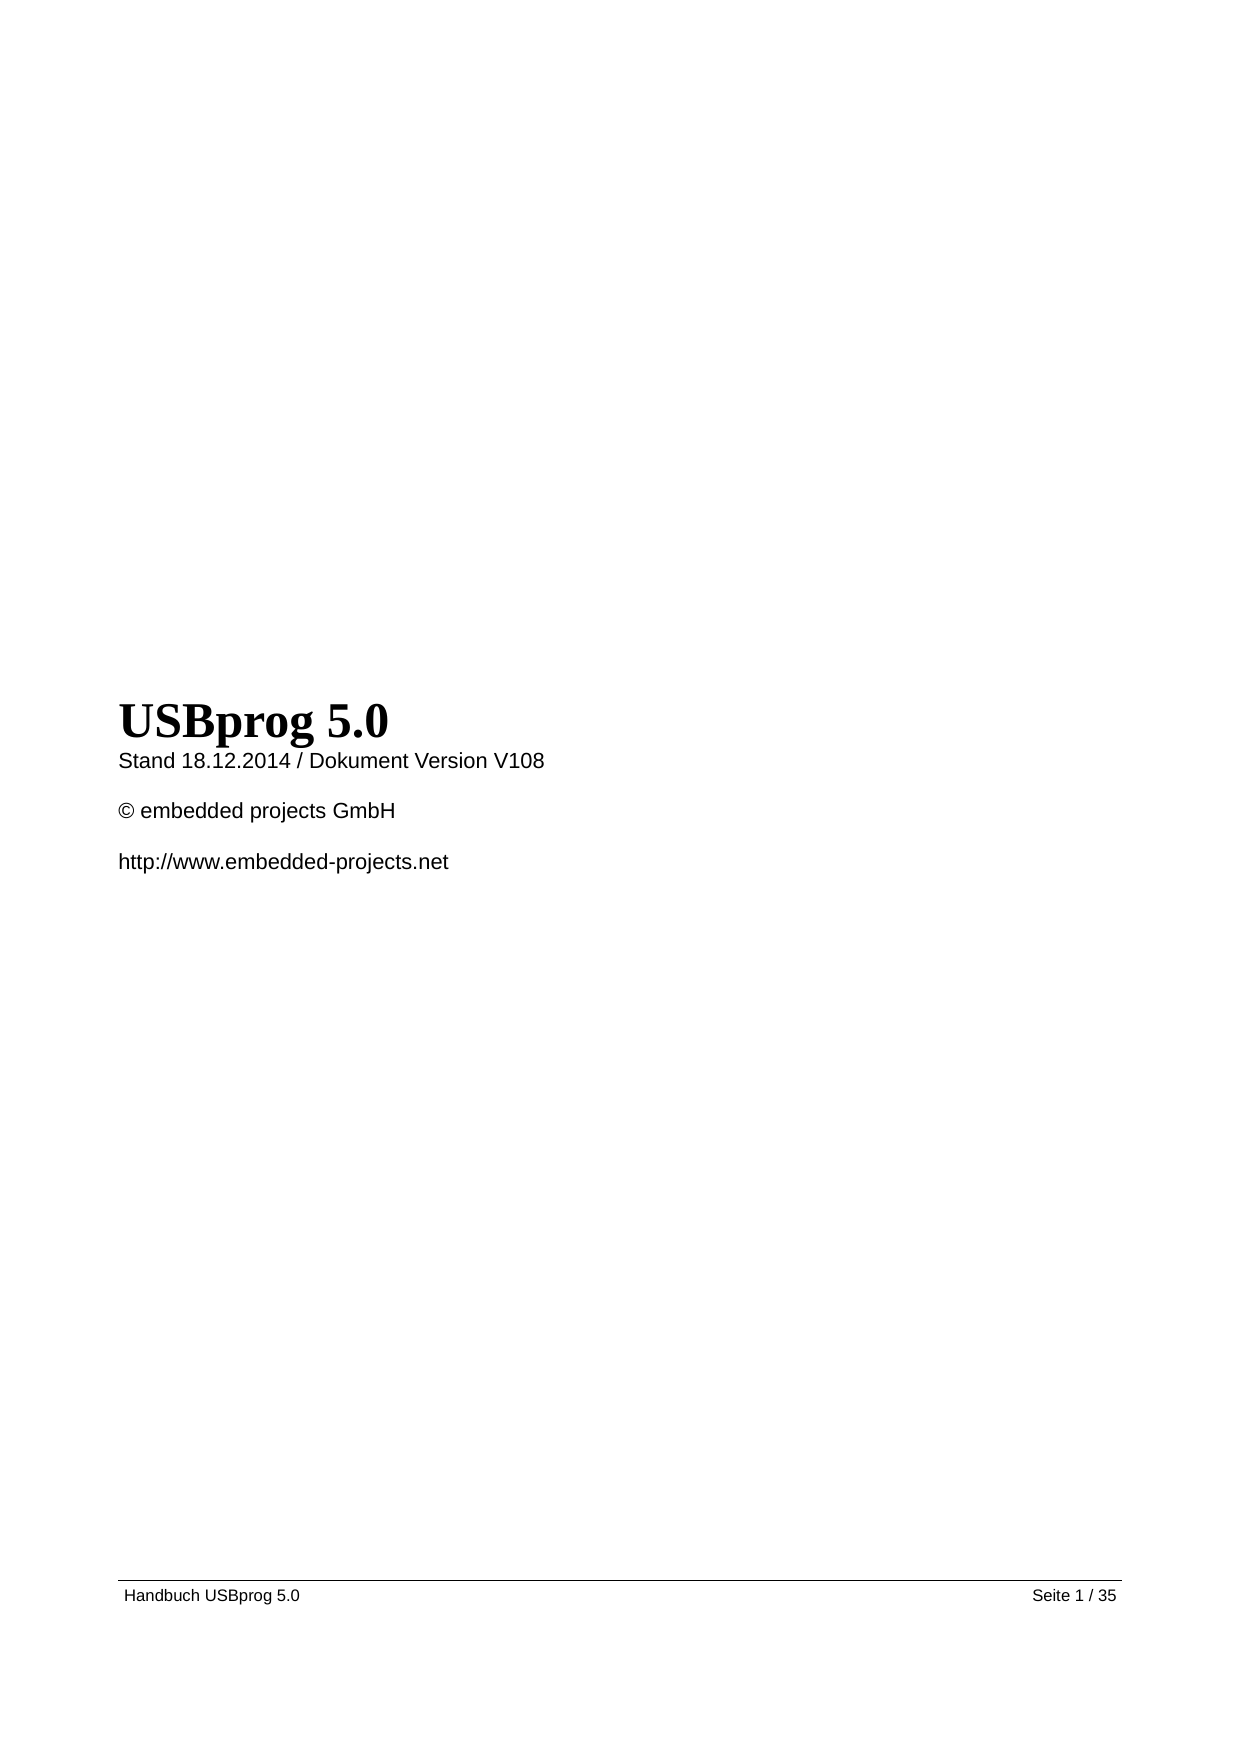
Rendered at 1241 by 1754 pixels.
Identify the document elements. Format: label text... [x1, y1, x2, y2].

text © embedded projects GmbH [118, 798, 1122, 823]
text http://www.embedded-projects.net [118, 849, 1122, 874]
text USBprog 5.0 [118, 690, 1122, 748]
text Stand 18.12.2014 / Dokument Version V108 [118, 748, 1122, 773]
